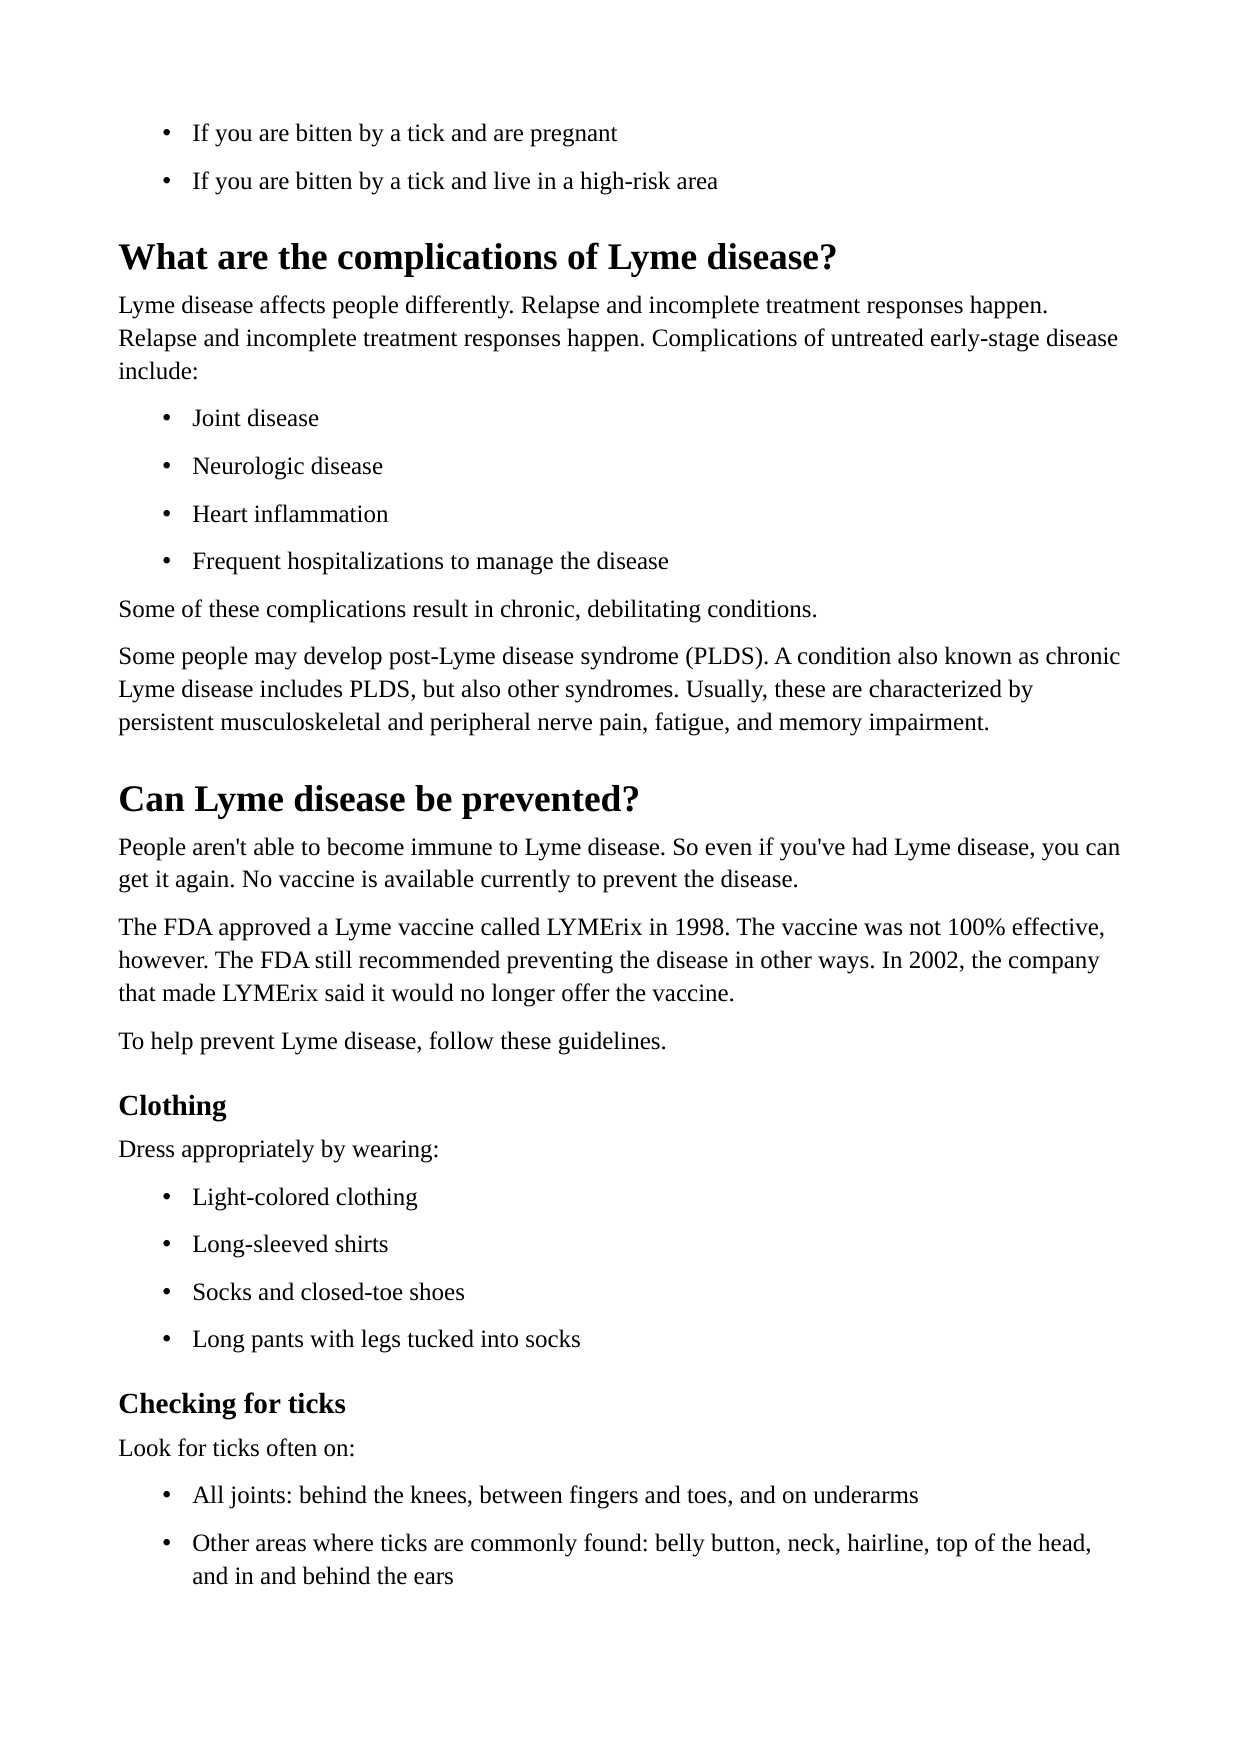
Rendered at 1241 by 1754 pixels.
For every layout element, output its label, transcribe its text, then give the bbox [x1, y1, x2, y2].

list Joint disease [162, 403, 1122, 432]
text Look for ticks often on: [118, 1433, 1122, 1461]
text Dress appropriately by wearing: [118, 1134, 1122, 1163]
subtitle Clothing [118, 1088, 1122, 1122]
subtitle Checking for ticks [118, 1387, 1122, 1420]
list Long-sleeved shirts [162, 1229, 1122, 1258]
text Some people may develop post-Lyme disease syndrome (PLDS). A condition also known as chronic Lyme disease includes PLDS, but also other syndromes. Usually, these are characterized by persistent musculoskeletal and peripheral nerve pain, fatigue, and memory impairment. [118, 641, 1122, 736]
list All joints: behind the knees, between fingers and toes, and on underarms [162, 1480, 1122, 1509]
list Heart inflammation [162, 499, 1122, 527]
list If you are bitten by a tick and live in a high-risk area [162, 166, 1122, 194]
text People aren't able to become immune to Lyme disease. So even if you've had Lyme disease, you can get it again. No vaccine is available currently to prevent the disease. [118, 832, 1122, 893]
list Long pants with legs tucked into socks [162, 1324, 1122, 1353]
subtitle What are the complications of Lyme disease? [118, 234, 1122, 277]
text To help prevent Lyme disease, follow these guidelines. [118, 1026, 1122, 1054]
text The FDA approved a Lyme vaccine called LYMErix in 1998. The vaccine was not 100% effective, however. The FDA still recommended preventing the disease in other ways. In 2002, the company that made LYMErix said it would no longer offer the vaccine. [118, 912, 1122, 1007]
list Frequent hospitalizations to manage the disease [162, 546, 1122, 575]
list Light-colored clothing [162, 1182, 1122, 1210]
text Some of these complications result in chronic, debilitating conditions. [118, 594, 1122, 623]
list Socks and closed-toe shoes [162, 1277, 1122, 1306]
list If you are bitten by a tick and are pregnant [162, 118, 1122, 147]
list Neurologic disease [162, 451, 1122, 480]
list Other areas where ticks are commonly found: belly button, neck, hairline, top of the head, and in and behind the ears [162, 1528, 1122, 1590]
subtitle Can Lyme disease be prevented? [118, 776, 1122, 819]
text Lyme disease affects people differently. Relapse and incomplete treatment responses happen. Relapse and incomplete treatment responses happen. Complications of untreated early-stage disease include: [118, 290, 1122, 384]
